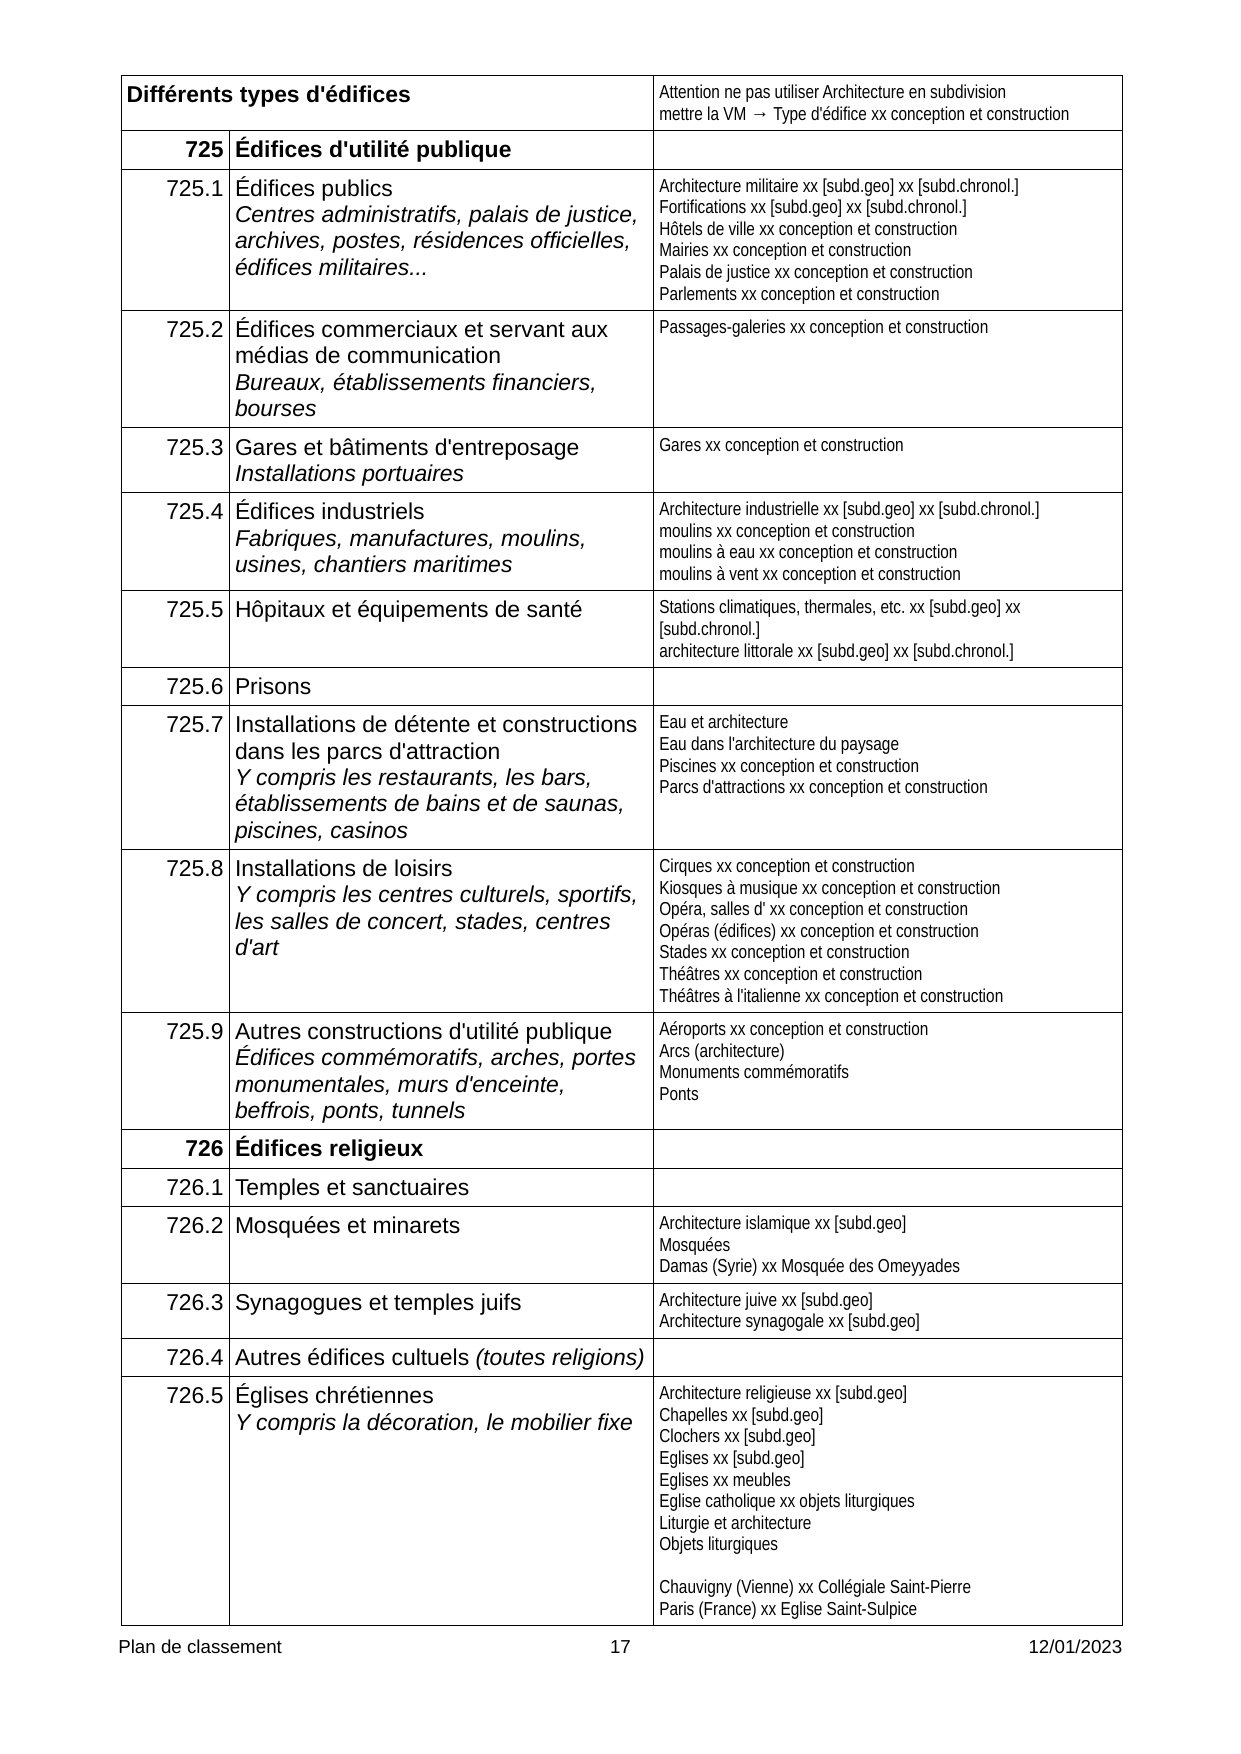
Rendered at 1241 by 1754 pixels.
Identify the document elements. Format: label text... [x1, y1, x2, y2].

table_cell Passages-galeries xx conception et construction [654, 311, 1122, 427]
table_cell Architecture islamique xx [subd.geo] Mosquées Damas (Syrie) xx Mosquée des Omeyyades [654, 1207, 1122, 1282]
table_cell Édifices industriels Fabriques, manufactures, moulins, usines, chantiers maritimes [230, 493, 653, 590]
table_cell Installations de détente et constructions dans les parcs d'attraction Y compris les restaurants, les bars, établissements de bains et de saunas, piscines, casinos [230, 706, 653, 849]
table_cell [654, 1169, 1122, 1206]
table_cell 725.3 [122, 428, 229, 492]
table_cell [654, 131, 1122, 168]
table_cell 725.4 [122, 493, 229, 590]
table_cell Architecture religieuse xx [subd.geo] Chapelles xx [subd.geo] Clochers xx [subd.geo] Eglises xx [subd.geo] Eglises xx meubles Eglise catholique xx objets liturgiques Liturgie et architecture Objets liturgiques Chauvigny (Vienne) xx Collégiale Saint-Pierre Paris (France) xx Eglise Saint-Sulpice [654, 1377, 1122, 1625]
table_cell 726.5 [122, 1377, 229, 1625]
table_cell Installations de loisirs Y compris les centres culturels, sportifs, les salles de concert, stades, centres d'art [230, 850, 653, 1012]
table_cell Édifices d'utilité publique [230, 131, 653, 168]
table_cell 726.1 [122, 1169, 229, 1206]
table_cell 726.3 [122, 1284, 229, 1338]
table_cell Différents types d'édifices [122, 76, 653, 130]
table_cell Architecture juive xx [subd.geo] Architecture synagogale xx [subd.geo] [654, 1284, 1122, 1338]
table_cell 725.8 [122, 850, 229, 1012]
table_cell 725 [122, 131, 229, 168]
table_cell [654, 668, 1122, 705]
table_cell Édifices commerciaux et servant aux médias de communication Bureaux, établissements financiers, bourses [230, 311, 653, 427]
table_cell 725.1 [122, 170, 229, 310]
table_cell 725.5 [122, 591, 229, 667]
table_cell Attention ne pas utiliser Architecture en subdivision mettre la VM → Type d'édifice xx conception et construction [654, 76, 1122, 130]
table_cell 726.4 [122, 1339, 229, 1376]
table_cell [654, 1130, 1122, 1167]
table_cell Gares xx conception et construction [654, 428, 1122, 492]
table_cell Églises chrétiennes Y compris la décoration, le mobilier fixe [230, 1377, 653, 1625]
table_cell Cirques xx conception et construction Kiosques à musique xx conception et construction Opéra, salles d' xx conception et construction Opéras (édifices) xx conception et construction Stades xx conception et construction Théâtres xx conception et construction Théâtres à l'italienne xx conception et construction [654, 850, 1122, 1012]
table_cell [654, 1339, 1122, 1376]
table_cell Mosquées et minarets [230, 1207, 653, 1282]
table_cell Autres constructions d'utilité publique Édifices commémoratifs, arches, portes monumentales, murs d'enceinte, beffrois, ponts, tunnels [230, 1013, 653, 1129]
table_cell 725.7 [122, 706, 229, 849]
table_cell Synagogues et temples juifs [230, 1284, 653, 1338]
table_cell Gares et bâtiments d'entreposage Installations portuaires [230, 428, 653, 492]
table_cell Édifices publics Centres administratifs, palais de justice, archives, postes, résidences officielles, édifices militaires... [230, 170, 653, 310]
table_cell Architecture militaire xx [subd.geo] xx [subd.chronol.] Fortifications xx [subd.geo] xx [subd.chronol.] Hôtels de ville xx conception et construction Mairies xx conception et construction Palais de justice xx conception et construction Parlements xx conception et construction [654, 170, 1122, 310]
table_cell Temples et sanctuaires [230, 1169, 653, 1206]
table_cell Aéroports xx conception et construction Arcs (architecture) Monuments commémoratifs Ponts [654, 1013, 1122, 1129]
table_cell Stations climatiques, thermales, etc. xx [subd.geo] xx [subd.chronol.] architecture littorale xx [subd.geo] xx [subd.chronol.] [654, 591, 1122, 667]
table_cell 726 [122, 1130, 229, 1167]
table_cell Eau et architecture Eau dans l'architecture du paysage Piscines xx conception et construction Parcs d'attractions xx conception et construction [654, 706, 1122, 849]
table_cell 725.6 [122, 668, 229, 705]
table_cell Prisons [230, 668, 653, 705]
table_cell 725.2 [122, 311, 229, 427]
table_cell Hôpitaux et équipements de santé [230, 591, 653, 667]
table_cell Architecture industrielle xx [subd.geo] xx [subd.chronol.] moulins xx conception et construction moulins à eau xx conception et construction moulins à vent xx conception et construction [654, 493, 1122, 590]
table_cell 725.9 [122, 1013, 229, 1129]
table_cell 726.2 [122, 1207, 229, 1282]
table_cell Édifices religieux [230, 1130, 653, 1167]
table_cell Autres édifices cultuels (toutes religions) [230, 1339, 653, 1376]
